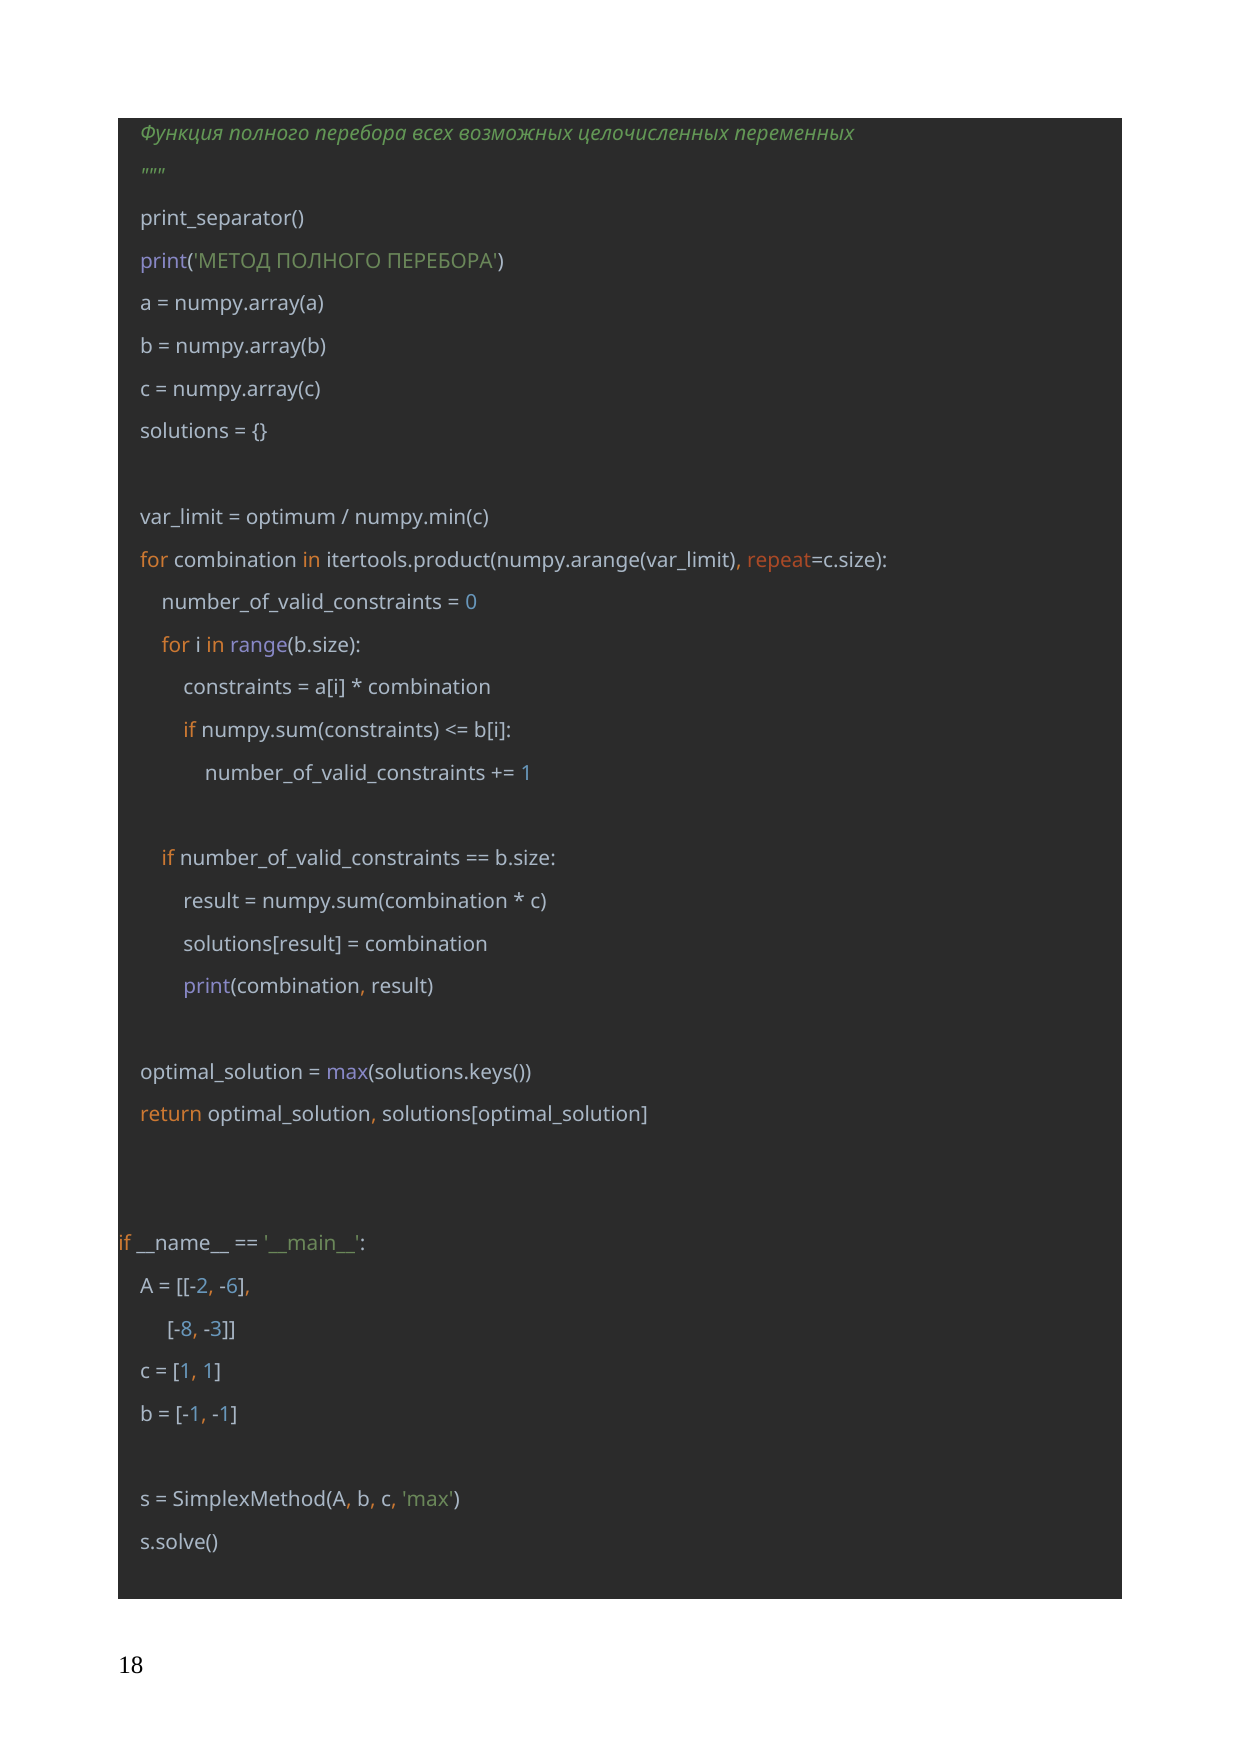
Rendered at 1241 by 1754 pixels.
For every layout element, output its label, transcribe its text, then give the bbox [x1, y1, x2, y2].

text Функция полного перебора всех возможных целочисленных переменных """ print_separator() print('МЕТОД ПОЛНОГО ПЕРЕБОРА') a = numpy.array(a) b = numpy.array(b) c = numpy.array(c) solutions = {} var_limit = optimum / numpy.min(c) for combination in itertools.product(numpy.arange(var_limit), repeat=c.size): number_of_valid_constraints = 0 for i in range(b.size): constraints = a[i] * combination if numpy.sum(constraints) <= b[i]: number_of_valid_constraints += 1 if number_of_valid_constraints == b.size: result = numpy.sum(combination * c) solutions[result] = combination print(combination, result) optimal_solution = max(solutions.keys()) return optimal_solution, solutions[optimal_solution] if __name__ == '__main__': A = [[-2, -6], [-8, -3]] c = [1, 1] b = [-1, -1] s = SimplexMethod(A, b, c, 'max') s.solve() [118, 118, 1122, 1599]
